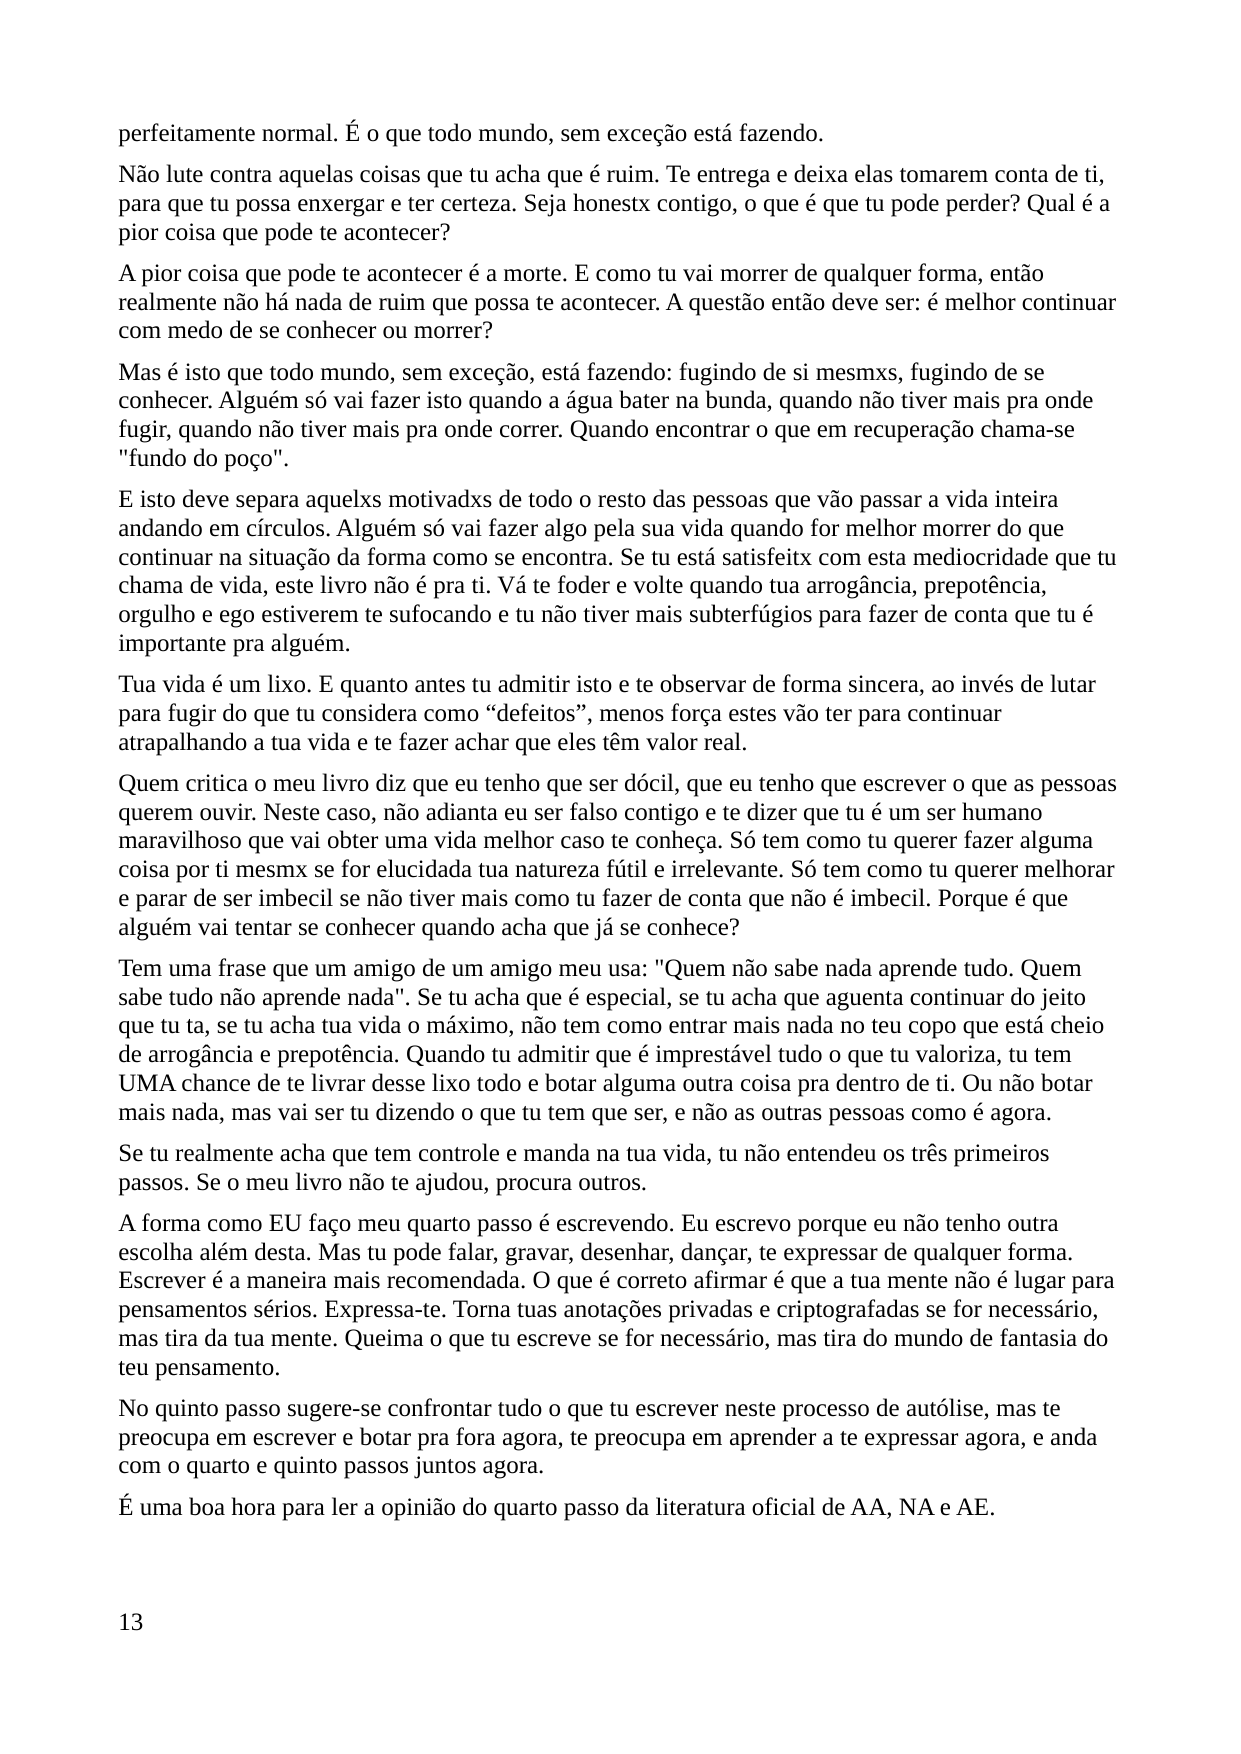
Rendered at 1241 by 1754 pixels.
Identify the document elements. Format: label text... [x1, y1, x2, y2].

text Não lute contra aquelas coisas que tu acha que é ruim. Te entrega e deixa elas tomarem conta de ti, para que tu possa enxergar e ter certeza. Seja honestx contigo, o que é que tu pode perder? Qual é a pior coisa que pode te acontecer? [118, 159, 1122, 246]
text Mas é isto que todo mundo, sem exceção, está fazendo: fugindo de si mesmxs, fugindo de se conhecer. Alguém só vai fazer isto quando a água bater na bunda, quando não tiver mais pra onde fugir, quando não tiver mais pra onde correr. Quando encontrar o que em recuperação chama-se "fundo do poço". [118, 357, 1122, 472]
text É uma boa hora para ler a opinião do quarto passo da literatura oficial de AA, NA e AE. [118, 1492, 1122, 1521]
text A pior coisa que pode te acontecer é a morte. E como tu vai morrer de qualquer forma, então realmente não há nada de ruim que possa te acontecer. A questão então deve ser: é melhor continuar com medo de se conhecer ou morrer? [118, 258, 1122, 344]
text A forma como EU faço meu quarto passo é escrevendo. Eu escrevo porque eu não tenho outra escolha além desta. Mas tu pode falar, gravar, desenhar, dançar, te expressar de qualquer forma. Escrever é a maneira mais recomendada. O que é correto afirmar é que a tua mente não é lugar para pensamentos sérios. Expressa-te. Torna tuas anotações privadas e criptografadas se for necessário, mas tira da tua mente. Queima o que tu escreve se for necessário, mas tira do mundo de fantasia do teu pensamento. [118, 1208, 1122, 1381]
text Se tu realmente acha que tem controle e manda na tua vida, tu não entendeu os três primeiros passos. Se o meu livro não te ajudou, procura outros. [118, 1138, 1122, 1196]
text Tem uma frase que um amigo de um amigo meu usa: "Quem não sabe nada aprende tudo. Quem sabe tudo não aprende nada". Se tu acha que é especial, se tu acha que aguenta continuar do jeito que tu ta, se tu acha tua vida o máximo, não tem como entrar mais nada no teu copo que está cheio de arrogância e prepotência. Quando tu admitir que é imprestável tudo o que tu valoriza, tu tem UMA chance de te livrar desse lixo todo e botar alguma outra coisa pra dentro de ti. Ou não botar mais nada, mas vai ser tu dizendo o que tu tem que ser, e não as outras pessoas como é agora. [118, 953, 1122, 1126]
text Tua vida é um lixo. E quanto antes tu admitir isto e te observar de forma sincera, ao invés de lutar para fugir do que tu considera como “defeitos”, menos força estes vão ter para continuar atrapalhando a tua vida e te fazer achar que eles têm valor real. [118, 669, 1122, 756]
text perfeitamente normal. É o que todo mundo, sem exceção está fazendo. [118, 118, 1122, 147]
text Quem critica o meu livro diz que eu tenho que ser dócil, que eu tenho que escrever o que as pessoas querem ouvir. Neste caso, não adianta eu ser falso contigo e te dizer que tu é um ser humano maravilhoso que vai obter uma vida melhor caso te conheça. Só tem como tu querer fazer alguma coisa por ti mesmx se for elucidada tua natureza fútil e irrelevante. Só tem como tu querer melhorar e parar de ser imbecil se não tiver mais como tu fazer de conta que não é imbecil. Porque é que alguém vai tentar se conhecer quando acha que já se conhece? [118, 768, 1122, 941]
text E isto deve separa aquelxs motivadxs de todo o resto das pessoas que vão passar a vida inteira andando em círculos. Alguém só vai fazer algo pela sua vida quando for melhor morrer do que continuar na situação da forma como se encontra. Se tu está satisfeitx com esta mediocridade que tu chama de vida, este livro não é pra ti. Vá te foder e volte quando tua arrogância, prepotência, orgulho e ego estiverem te sufocando e tu não tiver mais subterfúgios para fazer de conta que tu é importante pra alguém. [118, 484, 1122, 657]
text No quinto passo sugere-se confrontar tudo o que tu escrever neste processo de autólise, mas te preocupa em escrever e botar pra fora agora, te preocupa em aprender a te expressar agora, e anda com o quarto e quinto passos juntos agora. [118, 1393, 1122, 1479]
